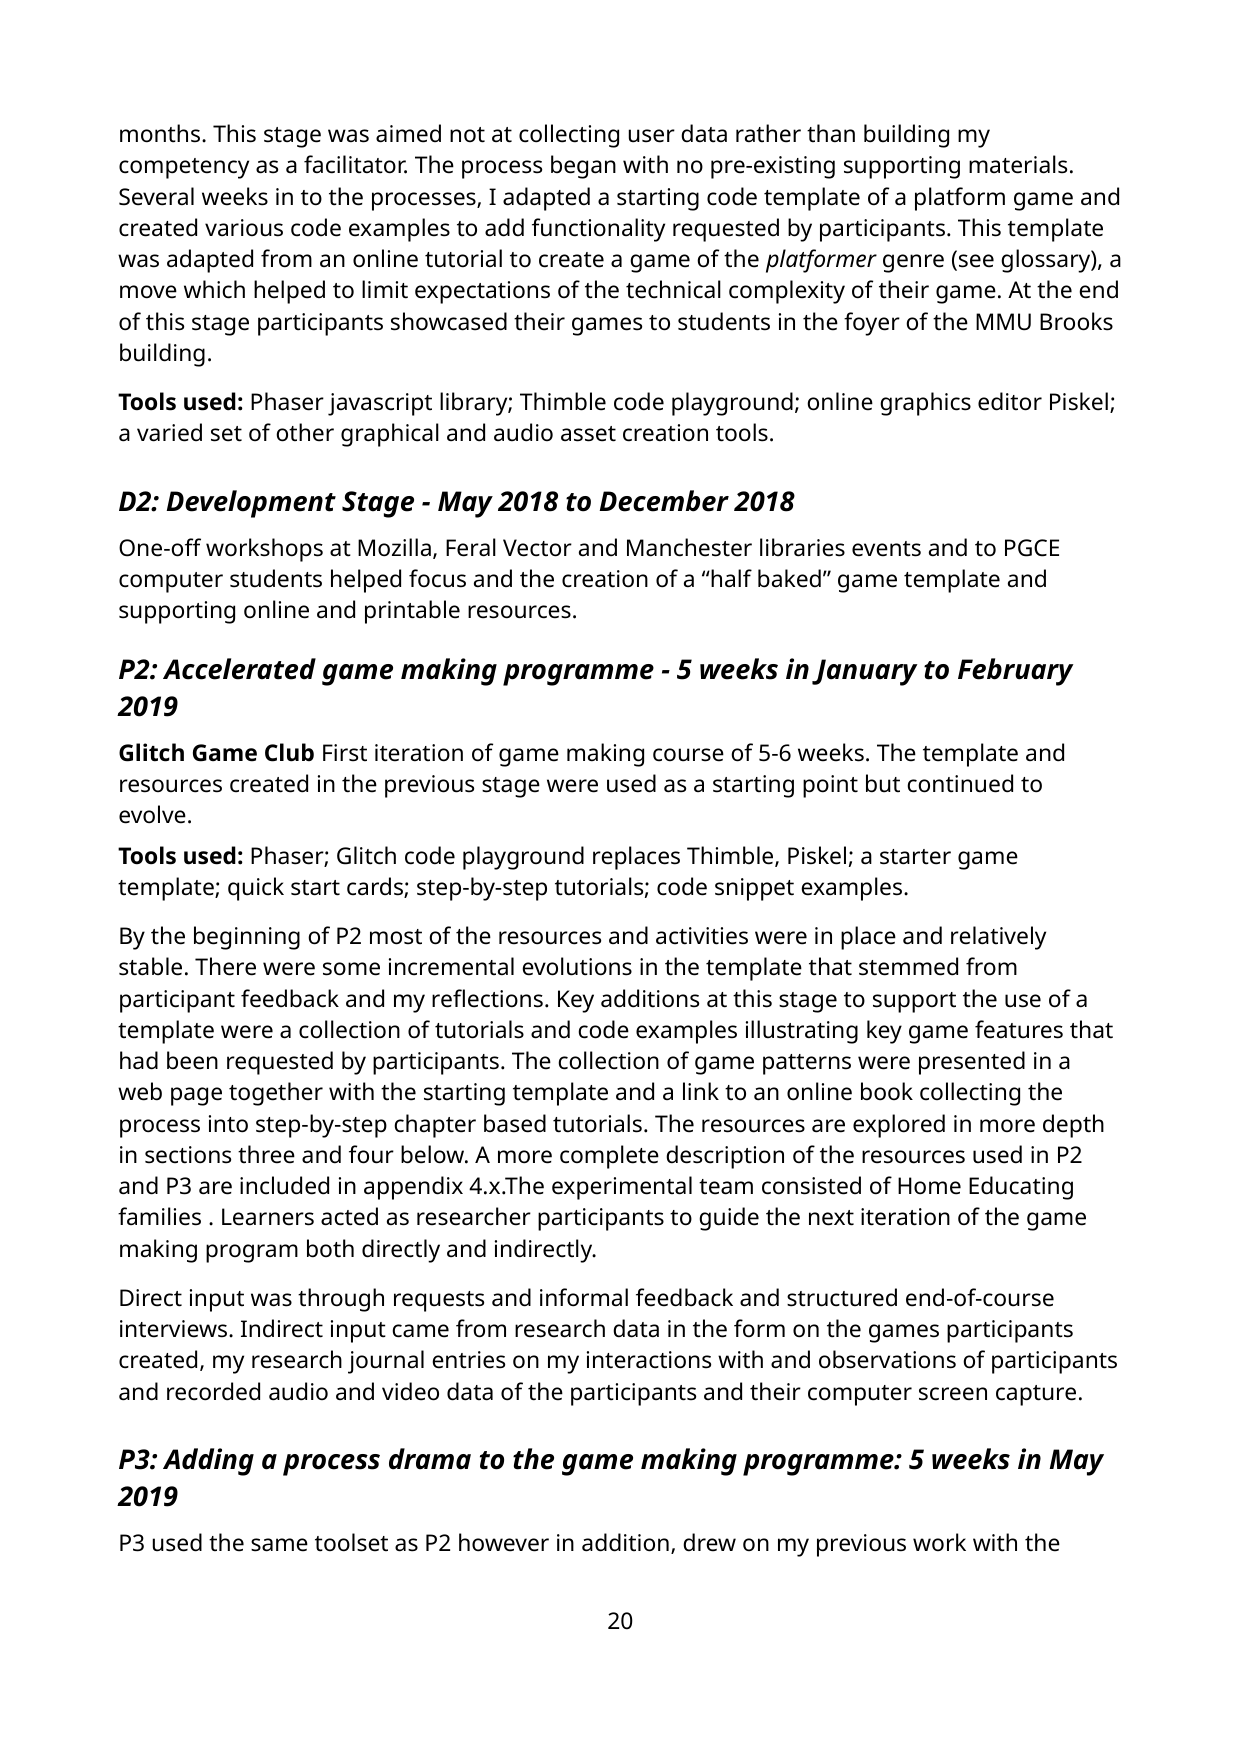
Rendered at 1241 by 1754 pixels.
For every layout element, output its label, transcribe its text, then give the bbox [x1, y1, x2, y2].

text months. This stage was aimed not at collecting user data rather than building my competency as a facilitator. The process began with no pre-existing supporting materials. Several weeks in to the processes, I adapted a starting code template of a platform game and created various code examples to add functionality requested by participants. This template was adapted from an online tutorial to create a game of the platformer genre (see glossary), a move which helped to limit expectations of the technical complexity of their game. At the end of this stage participants showcased their games to students in the foyer of the MMU Brooks building. [118, 118, 1122, 368]
text By the beginning of P2 most of the resources and activities were in place and relatively stable. There were some incremental evolutions in the template that stemmed from participant feedback and my reflections. Key additions at this stage to support the use of a template were a collection of tutorials and code examples illustrating key game features that had been requested by participants. The collection of game patterns were presented in a web page together with the starting template and a link to an online book collecting the process into step-by-step chapter based tutorials. The resources are explored in more depth in sections three and four below. A more complete description of the resources used in P2 and P3 are included in appendix 4.x.The experimental team consisted of Home Educating families . Learners acted as researcher participants to guide the next iteration of the game making program both directly and indirectly. [118, 920, 1122, 1264]
text Direct input was through requests and informal feedback and structured end-of-course interviews. Indirect input came from research data in the form on the games participants created, my research journal entries on my interactions with and observations of participants and recorded audio and video data of the participants and their computer screen capture. [118, 1282, 1122, 1407]
text Tools used: Phaser; Glitch code playground replaces Thimble, Piskel; a starter game template; quick start cards; step-by-step tutorials; code snippet examples. [118, 839, 1122, 902]
text One-off workshops at Mozilla, Feral Vector and Manchester libraries events and to PGCE computer students helped focus and the creation of a “half baked” game template and supporting online and printable resources. [118, 532, 1122, 626]
text P3 used the same toolset as P2 however in addition, drew on my previous work with the [118, 1527, 1122, 1558]
subtitle D2: Development Stage - May 2018 to December 2018 [118, 482, 1122, 519]
subtitle P2: Accelerated game making programme - 5 weeks in January to February 2019 [118, 651, 1122, 724]
subtitle P3: Adding a process drama to the game making programme: 5 weeks in May 2019 [118, 1441, 1122, 1514]
text Glitch Game Club First iteration of game making course of 5-6 weeks. The template and resources created in the previous stage were used as a starting point but continued to evolve. [118, 737, 1122, 831]
text Tools used: Phaser javascript library; Thimble code playground; online graphics editor Piskel; a varied set of other graphical and audio asset creation tools. [118, 386, 1122, 448]
